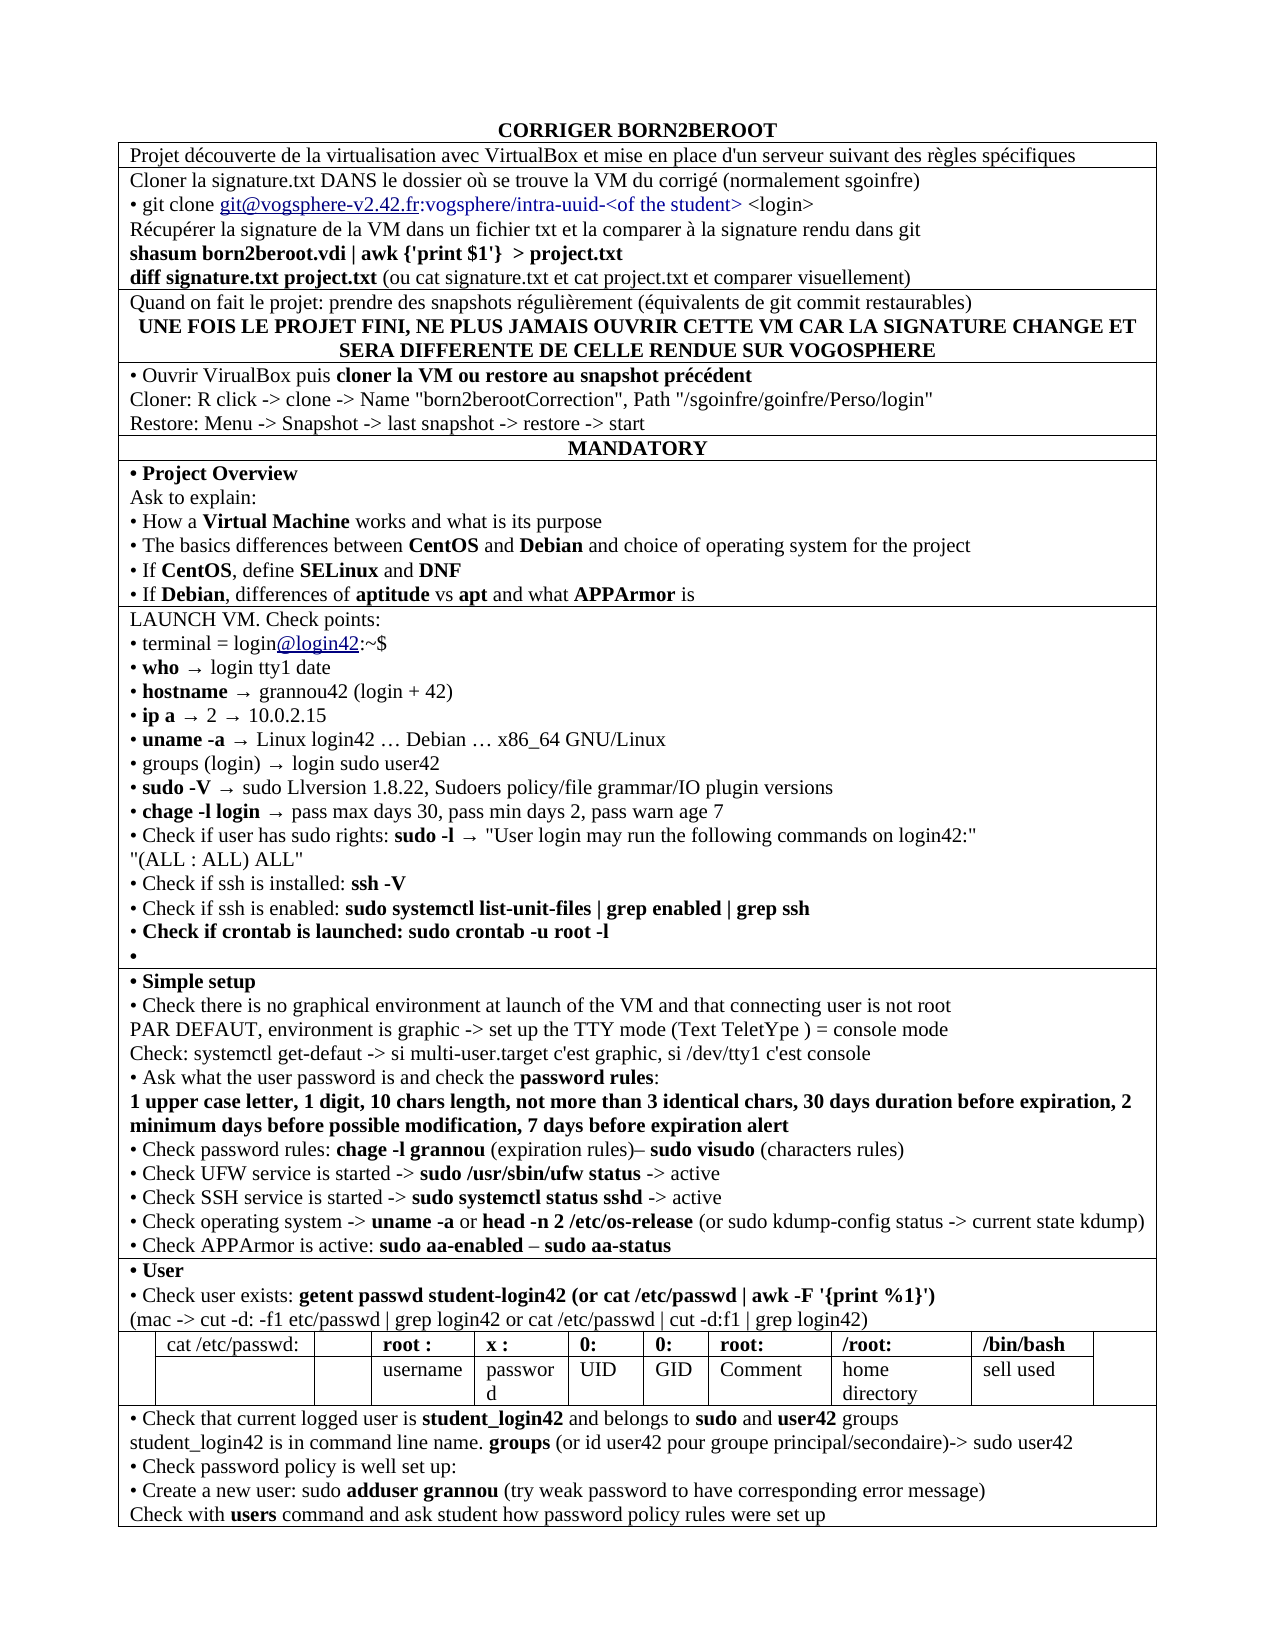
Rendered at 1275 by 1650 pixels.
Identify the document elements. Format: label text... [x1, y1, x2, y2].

table_cell Quand on fait le projet: prendre des snapshots régulièrement (équivalents de git commit restaurables) UNE FOIS LE PROJET FINI, NE PLUS JAMAIS OUVRIR CETTE VM CAR LA SIGNATURE CHANGE ET SERA DIFFERENTE DE CELLE RENDUE SUR VOGOSPHERE [119, 290, 1156, 362]
table_cell [156, 1357, 314, 1405]
table_cell x : [475, 1332, 568, 1356]
table_cell • Project Overview Ask to explain: • How a Virtual Machine works and what is its purpose • The basics differences between CentOS and Debian and choice of operating system for the project • If CentOS, define SELinux and DNF • If Debian, differences of aptitude vs apt and what APPArmor is [119, 461, 1156, 606]
table_cell /root: [832, 1332, 971, 1356]
table_cell 0: [644, 1332, 708, 1356]
table_cell LAUNCH VM. Check points: • terminal = login@login42:~$ • who → login tty1 date • hostname → grannou42 (login + 42) • ip a → 2 → 10.0.2.15 • uname -a → Linux login42 … Debian … x86_64 GNU/Linux • groups (login) → login sudo user42 • sudo -V → sudo Llversion 1.8.22, Sudoers policy/file grammar/IO plugin versions • chage -l login → pass max days 30, pass min days 2, pass warn age 7 • Check if user has sudo rights: sudo -l → "User login may run the following commands on login42:" "(ALL : ALL) ALL" • Check if ssh is installed: ssh -V • Check if ssh is enabled: sudo systemctl list-unit-files | grep enabled | grep ssh • Check if crontab is launched: sudo crontab -u root -l • [119, 607, 1156, 968]
table_cell root: [709, 1332, 831, 1356]
table_cell [1094, 1332, 1156, 1405]
table_cell [315, 1357, 371, 1405]
table_cell Cloner la signature.txt DANS le dossier où se trouve la VM du corrigé (normalement sgoinfre) • git clone git@vogsphere-v2.42.fr:vogsphere/intra-uuid-<of the student> <login> Récupérer la signature de la VM dans un fichier txt et la comparer à la signature rendu dans git shasum born2beroot.vdi | awk {'print $1'} > project.txt diff signature.txt project.txt (ou cat signature.txt et cat project.txt et comparer visuellement) [119, 168, 1156, 289]
table_cell root : [372, 1332, 474, 1356]
table_cell • User • Check user exists: getent passwd student-login42 (or cat /etc/passwd | awk -F '{print %1}') (mac -> cut -d: -f1 etc/passwd | grep login42 or cat /etc/passwd | cut -d:f1 | grep login42) [119, 1259, 1156, 1331]
text CORRIGER BORN2BEROOT [118, 118, 1157, 142]
table_cell [119, 1332, 155, 1405]
table_cell • Simple setup • Check there is no graphical environment at launch of the VM and that connecting user is not root PAR DEFAUT, environment is graphic -> set up the TTY mode (Text TeletYpe ) = console mode Check: systemctl get-defaut -> si multi-user.target c'est graphic, si /dev/tty1 c'est console • Ask what the user password is and check the password rules: 1 upper case letter, 1 digit, 10 chars length, not more than 3 identical chars, 30 days duration before expiration, 2 minimum days before possible modification, 7 days before expiration alert • Check password rules: chage -l grannou (expiration rules)– sudo visudo (characters rules) • Check UFW service is started -> sudo /usr/sbin/ufw status -> active • Check SSH service is started -> sudo systemctl status sshd -> active • Check operating system -> uname -a or head -n 2 /etc/os-release (or sudo kdump-config status -> current state kdump) • Check APPArmor is active: sudo aa-enabled – sudo aa-status [119, 969, 1156, 1257]
table_cell username [372, 1357, 474, 1405]
table_cell [315, 1332, 371, 1356]
table_cell GID [644, 1357, 708, 1405]
table_cell 0: [569, 1332, 643, 1356]
table_cell Comment [709, 1357, 831, 1405]
table_cell password [475, 1357, 568, 1405]
table_cell home directory [832, 1357, 971, 1405]
table_cell /bin/bash [972, 1332, 1093, 1356]
table_cell UID [569, 1357, 643, 1405]
table_cell • Check that current logged user is student_login42 and belongs to sudo and user42 groups student_login42 is in command line name. groups (or id user42 pour groupe principal/secondaire)-> sudo user42 • Check password policy is well set up: • Create a new user: sudo adduser grannou (try weak password to have corresponding error message) Check with users command and ask student how password policy rules were set up [119, 1406, 1156, 1526]
table_header Projet découverte de la virtualisation avec VirtualBox et mise en place d'un serveur suivant des règles spécifiques [119, 143, 1156, 167]
table_cell cat /etc/passwd: [156, 1332, 314, 1356]
table_cell sell used [972, 1357, 1093, 1405]
table_cell • Ouvrir VirualBox puis cloner la VM ou restore au snapshot précédent Cloner: R click -> clone -> Name "born2berootCorrection", Path "/sgoinfre/goinfre/Perso/login" Restore: Menu -> Snapshot -> last snapshot -> restore -> start [119, 363, 1156, 435]
table_cell MANDATORY [119, 436, 1156, 460]
